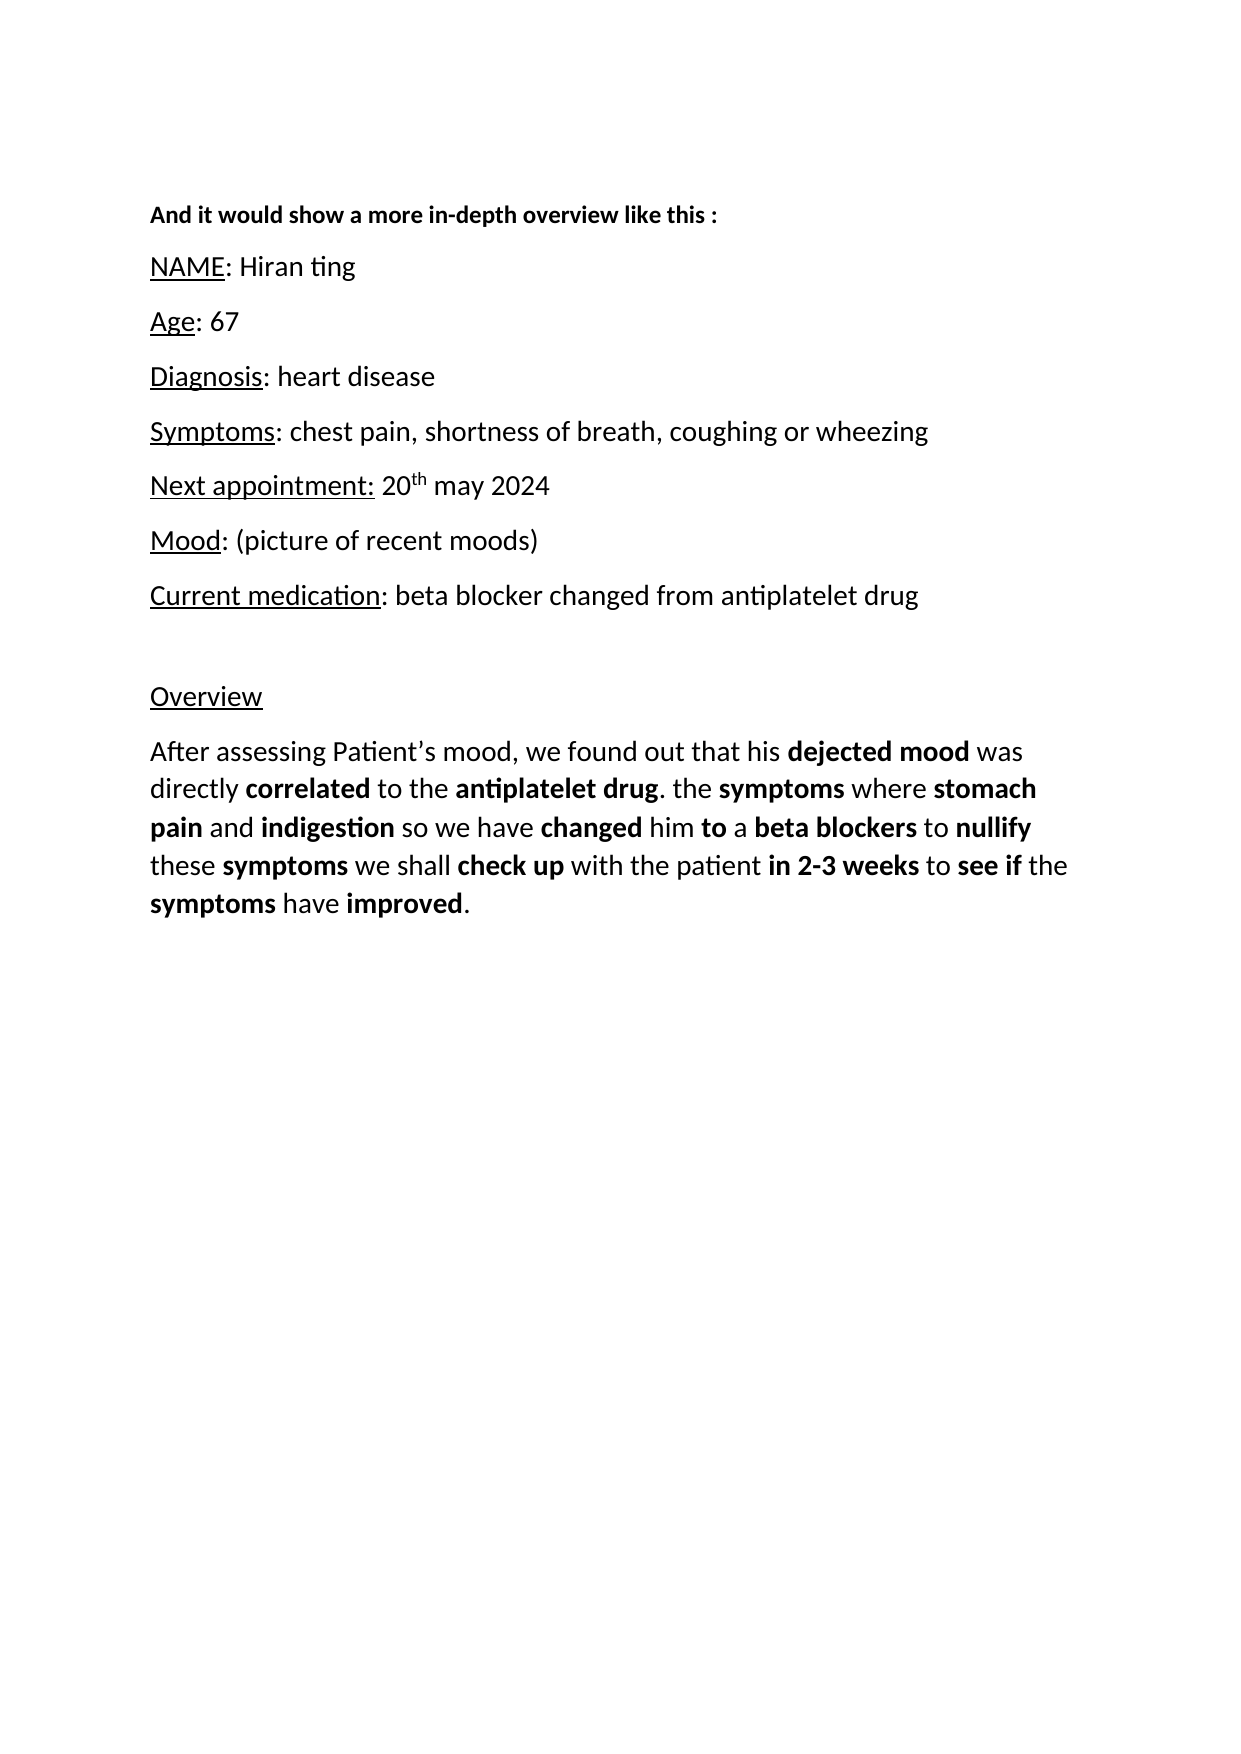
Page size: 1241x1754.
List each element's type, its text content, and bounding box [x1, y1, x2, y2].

text Diagnosis: heart disease [150, 358, 1090, 393]
text NAME: Hiran ting [150, 248, 1090, 284]
text And it would show a more in-depth overview like this : [150, 199, 1090, 230]
text Age: 67 [150, 303, 1090, 339]
text Mood: (picture of recent moods) [150, 522, 1090, 558]
text Overview [150, 678, 1090, 713]
text Next appointment: 20th may 2024 [150, 467, 1090, 503]
text Current medication: beta blocker changed from antiplatelet drug [150, 577, 1090, 612]
text After assessing Patient’s mood, we found out that his dejected mood was directly correlated to the antiplatelet drug. the symptoms where stomach pain and indigestion so we have changed him to a beta blockers to nullify these symptoms we shall check up with the patient in 2-3 weeks to see if the symptoms have improved. [150, 733, 1090, 920]
text Symptoms: chest pain, shortness of breath, coughing or wheezing [150, 413, 1090, 448]
